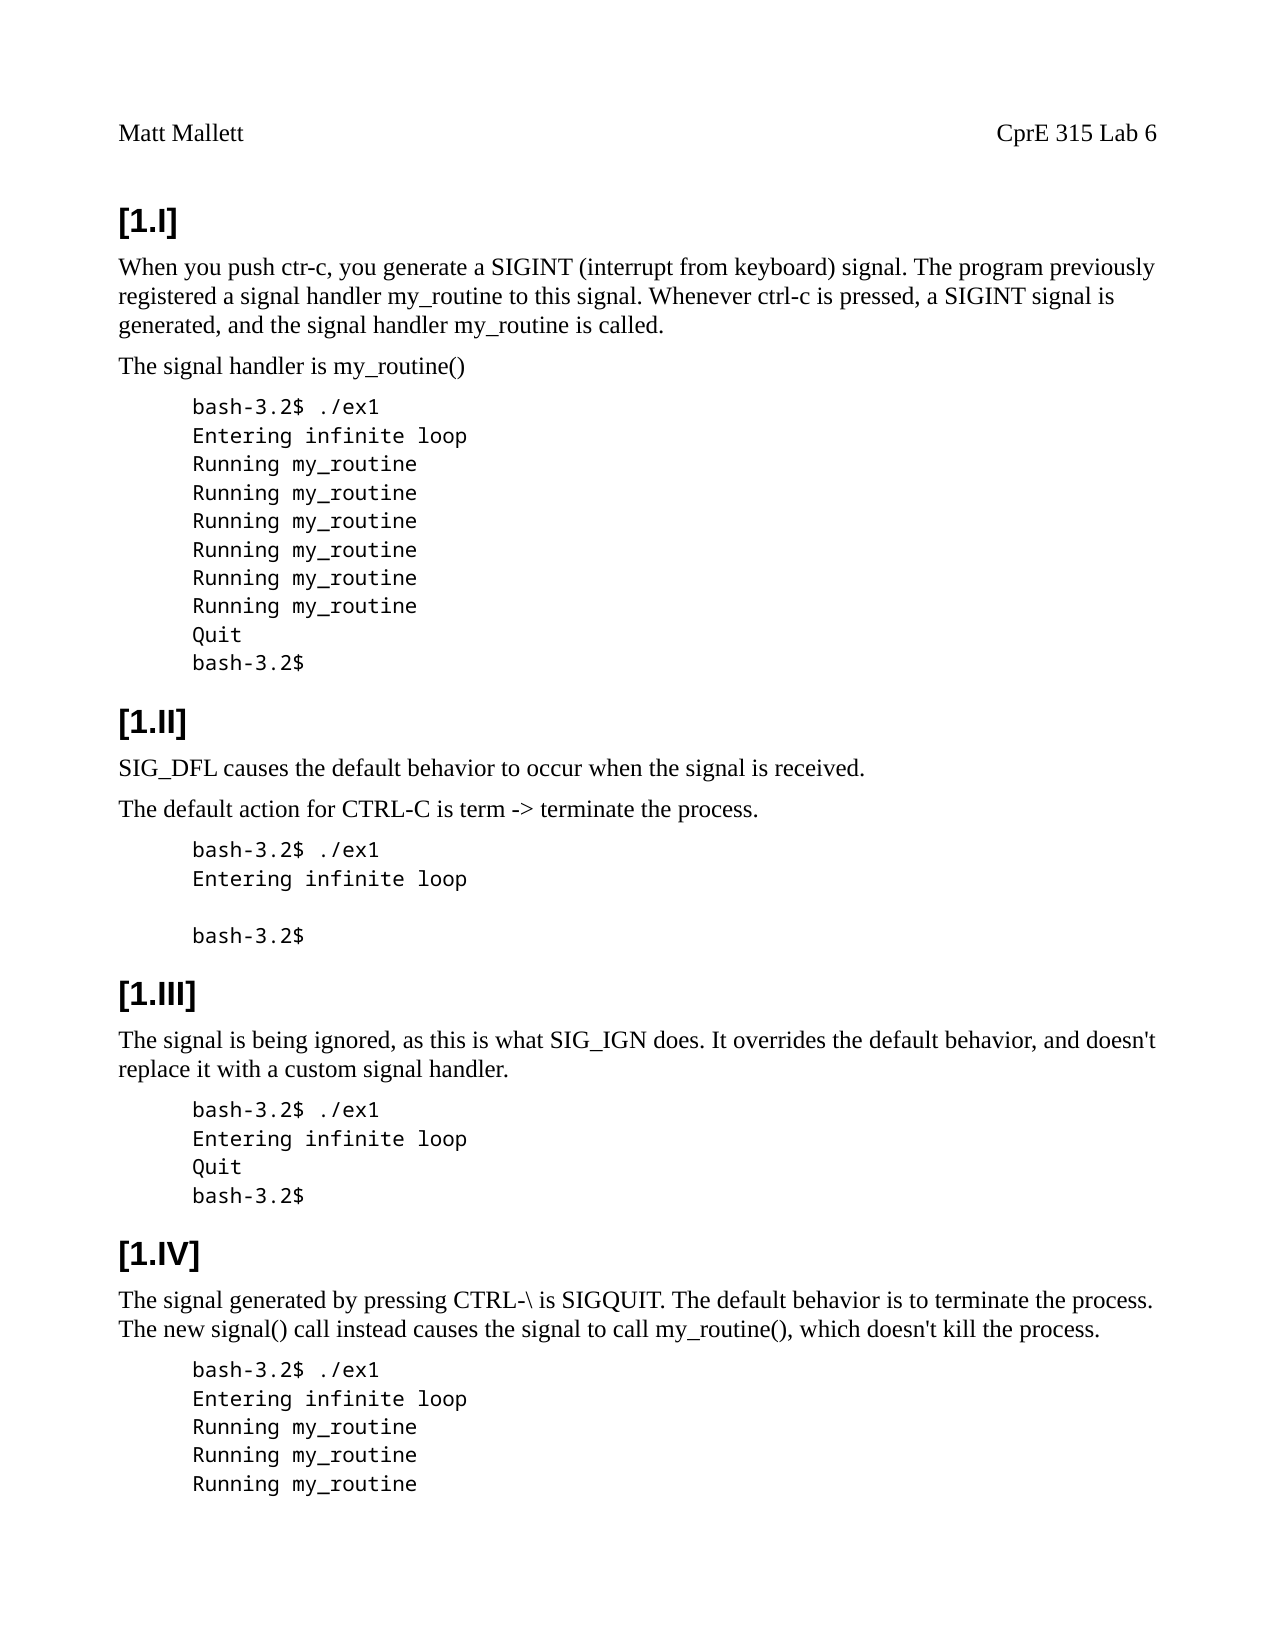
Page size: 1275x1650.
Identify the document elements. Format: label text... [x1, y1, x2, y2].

text Running my_routine [192, 563, 1157, 592]
subtitle [1.II] [118, 702, 1157, 741]
text bash-3.2$ ./ex1 [192, 836, 1157, 864]
text Entering infinite loop [192, 421, 1157, 449]
text SIG_DFL causes the default behavior to occur when the signal is received. [118, 753, 1157, 782]
text When you push ctr-c, you generate a SIGINT (interrupt from keyboard) signal. The program previously registered a signal handler my_routine to this signal. Whenever ctrl-c is pressed, a SIGINT signal is generated, and the signal handler my_routine is called. [118, 252, 1157, 339]
text The signal is being ignored, as this is what SIG_IGN does. It overrides the default behavior, and doesn't replace it with a custom signal handler. [118, 1025, 1157, 1083]
text bash-3.2$ ./ex1 [192, 1095, 1157, 1124]
text Running my_routine [192, 592, 1157, 620]
text bash-3.2$ ./ex1 [192, 1355, 1157, 1384]
text Quit [192, 620, 1157, 648]
text Running my_routine [192, 1412, 1157, 1441]
text Entering infinite loop [192, 1384, 1157, 1412]
text Running my_routine [192, 449, 1157, 478]
text bash-3.2$ ./ex1 [192, 392, 1157, 421]
subtitle [1.IV] [118, 1234, 1157, 1273]
text Running my_routine [192, 535, 1157, 563]
text Entering infinite loop [192, 1124, 1157, 1152]
text The signal handler is my_routine() [118, 351, 1157, 380]
text Quit [192, 1152, 1157, 1181]
subtitle [1.I] [118, 201, 1157, 240]
text Running my_routine [192, 1441, 1157, 1469]
text Running my_routine [192, 1469, 1157, 1497]
text bash-3.2$ [192, 921, 1157, 949]
text bash-3.2$ [192, 648, 1157, 677]
text The default action for CTRL-C is term -> terminate the process. [118, 794, 1157, 823]
text Entering infinite loop [192, 864, 1157, 892]
text The signal generated by pressing CTRL-\ is SIGQUIT. The default behavior is to terminate the process. The new signal() call instead causes the signal to call my_routine(), which doesn't kill the process. [118, 1285, 1157, 1343]
text bash-3.2$ [192, 1181, 1157, 1209]
text Running my_routine [192, 478, 1157, 506]
text Running my_routine [192, 506, 1157, 535]
subtitle [1.III] [118, 974, 1157, 1013]
